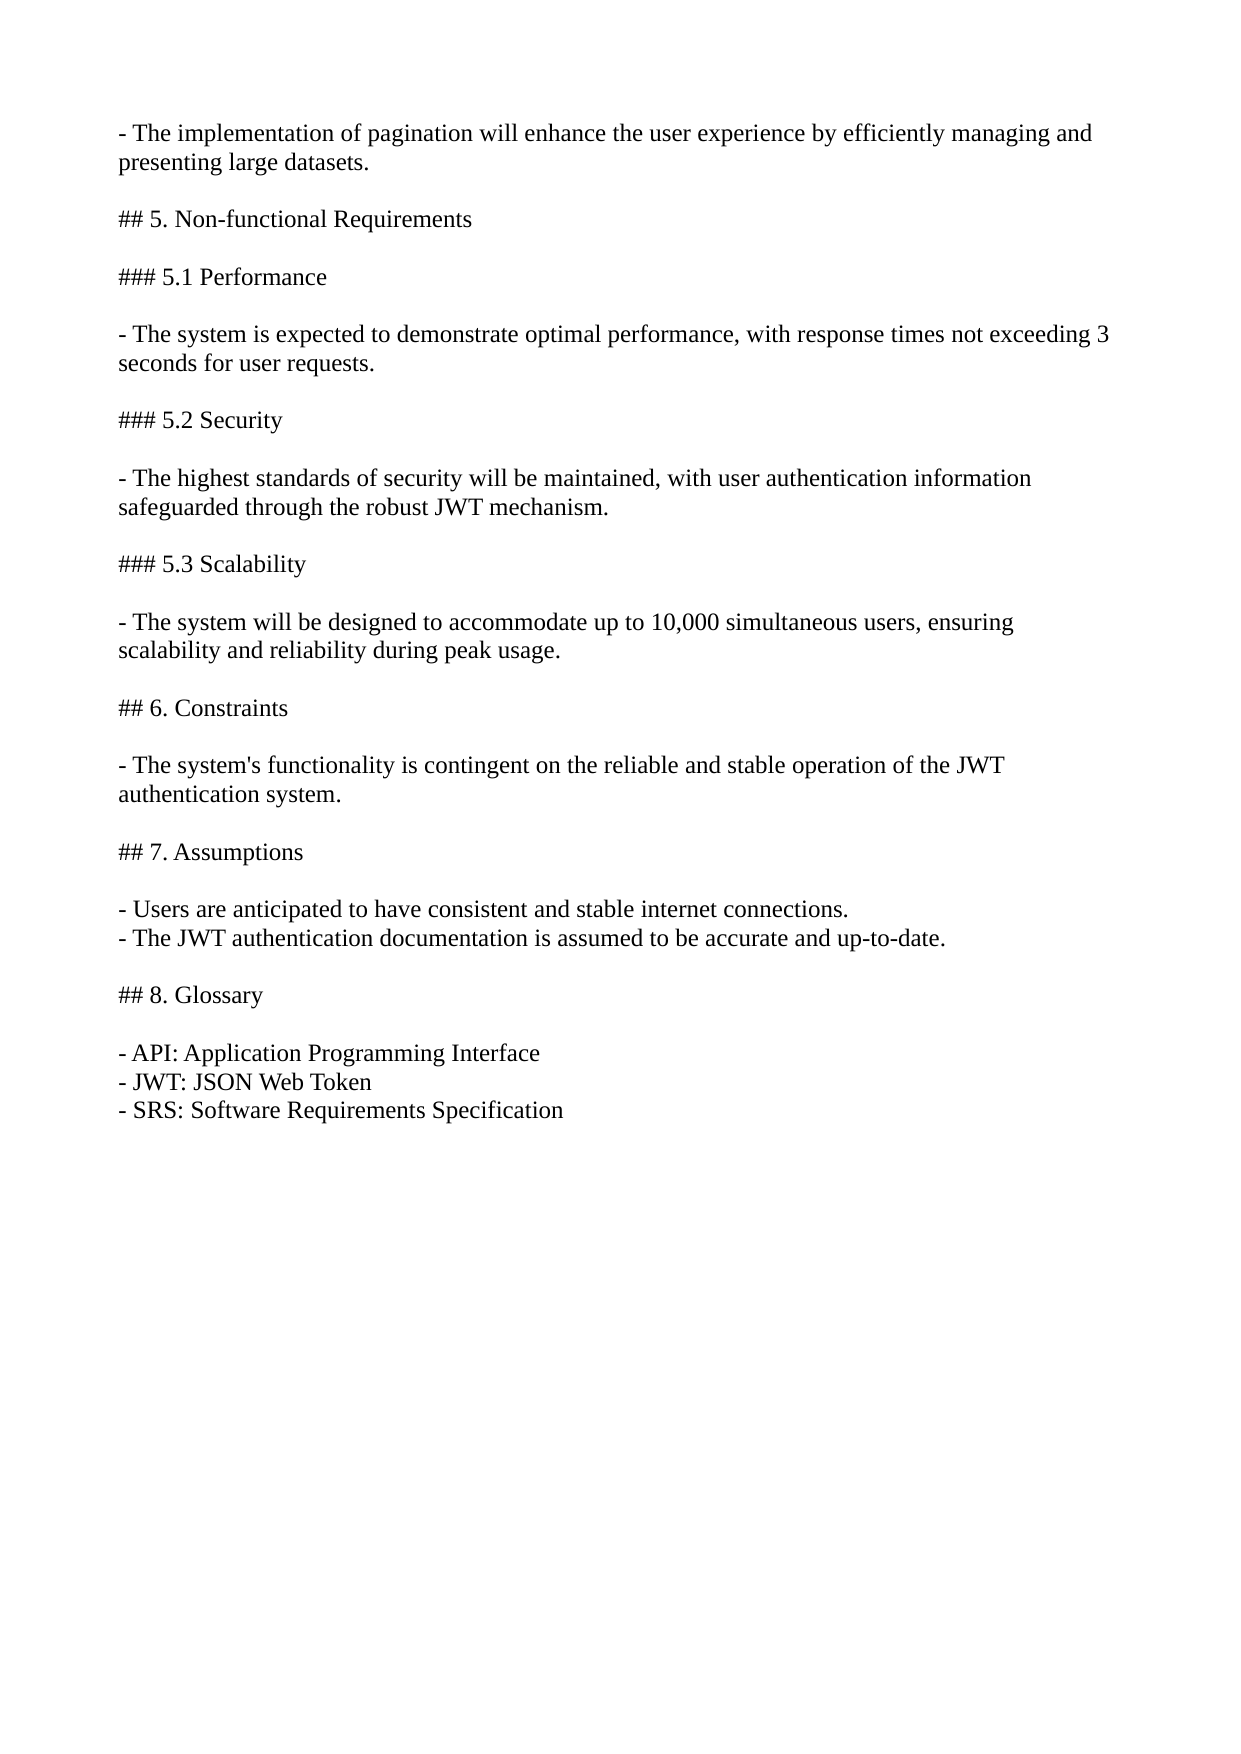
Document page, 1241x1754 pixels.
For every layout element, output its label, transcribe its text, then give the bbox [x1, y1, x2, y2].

text - Users are anticipated to have consistent and stable internet connections. [118, 894, 1122, 923]
text - SRS: Software Requirements Specification [118, 1096, 1122, 1124]
text - API: Application Programming Interface [118, 1038, 1122, 1067]
text ### 5.1 Performance [118, 262, 1122, 291]
text ## 7. Assumptions [118, 837, 1122, 866]
text - The system will be designed to accommodate up to 10,000 simultaneous users, ensuring scalability and reliability during peak usage. [118, 607, 1122, 664]
text - JWT: JSON Web Token [118, 1067, 1122, 1096]
text - The highest standards of security will be maintained, with user authentication information safeguarded through the robust JWT mechanism. [118, 463, 1122, 521]
text - The system's functionality is contingent on the reliable and stable operation of the JWT authentication system. [118, 751, 1122, 808]
text ## 5. Non-functional Requirements [118, 204, 1122, 233]
text ## 8. Glossary [118, 981, 1122, 1009]
text ### 5.3 Scalability [118, 549, 1122, 578]
text ## 6. Constraints [118, 693, 1122, 722]
text ### 5.2 Security [118, 406, 1122, 434]
text - The system is expected to demonstrate optimal performance, with response times not exceeding 3 seconds for user requests. [118, 319, 1122, 377]
text - The JWT authentication documentation is assumed to be accurate and up-to-date. [118, 923, 1122, 952]
text - The implementation of pagination will enhance the user experience by efficiently managing and presenting large datasets. [118, 118, 1122, 176]
